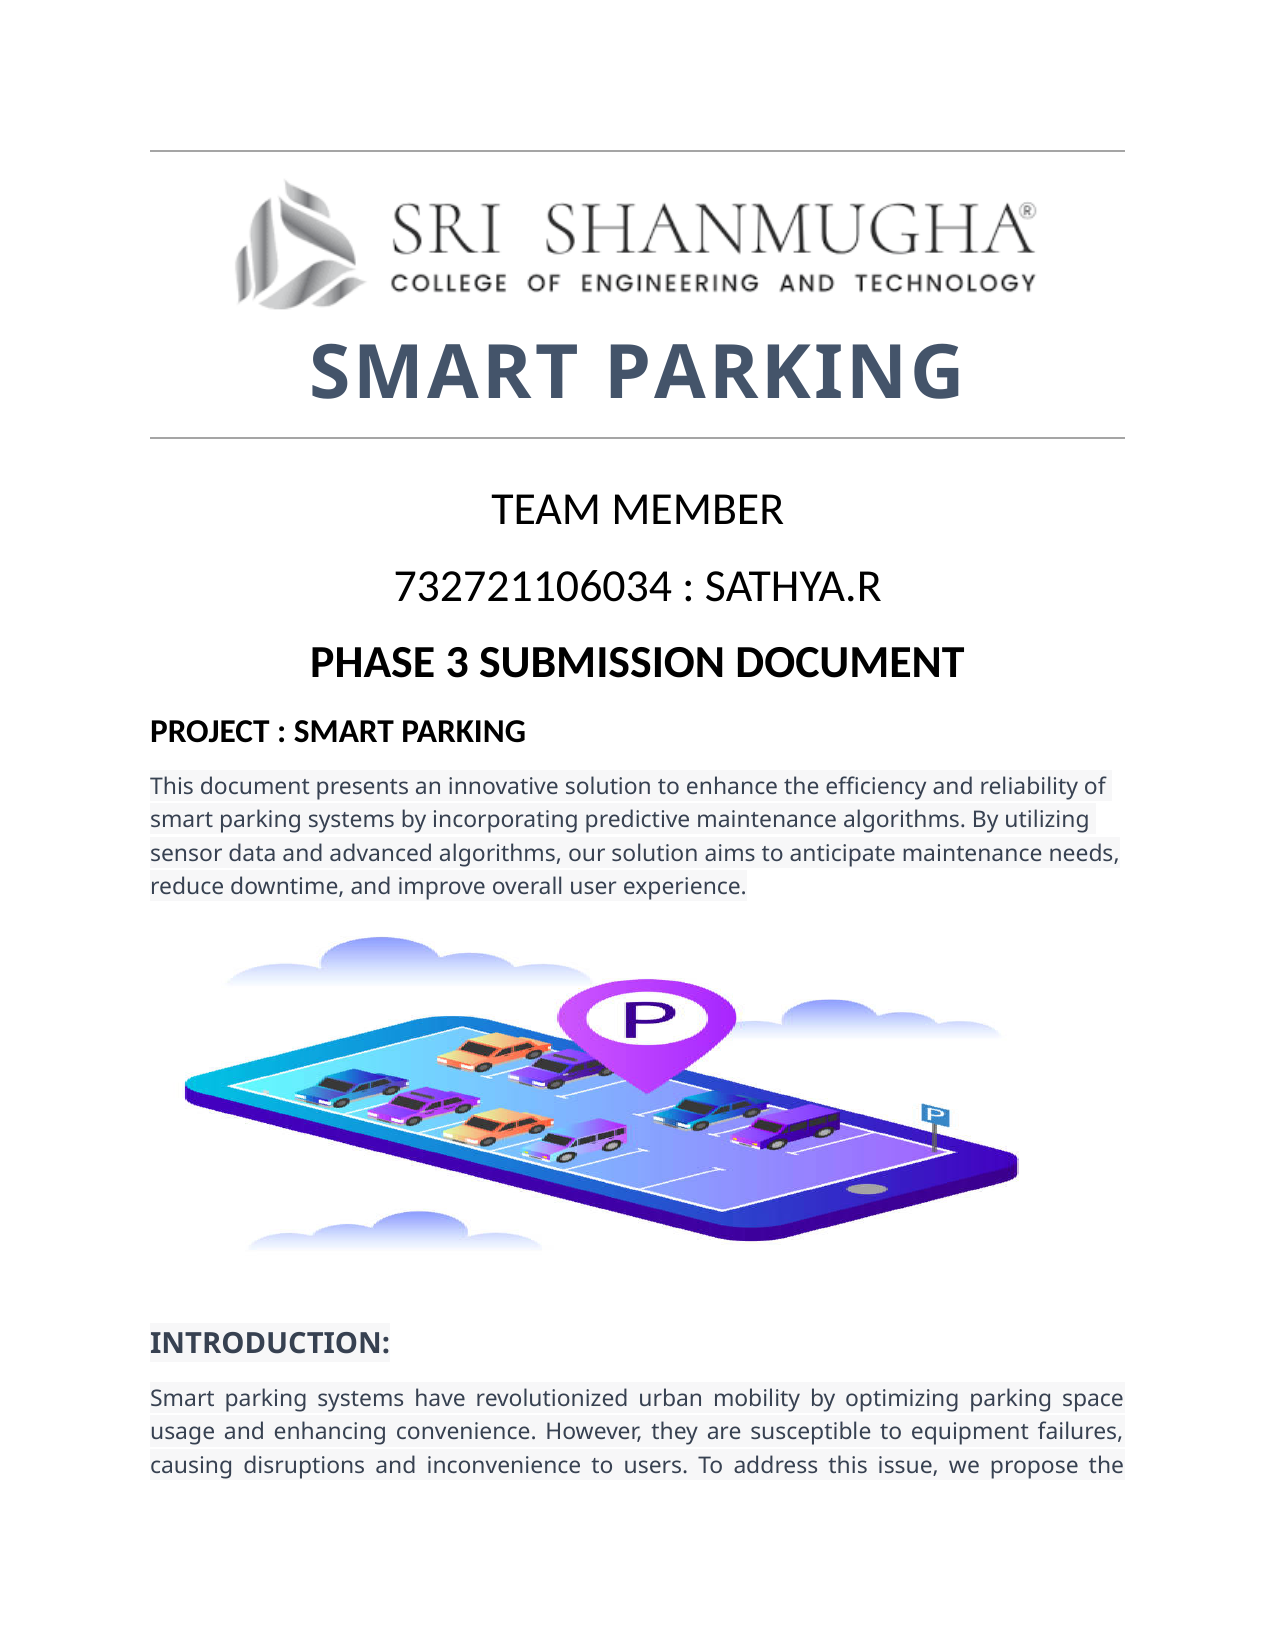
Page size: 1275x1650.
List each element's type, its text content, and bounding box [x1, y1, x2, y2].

text TEAM MEMBER [150, 480, 1125, 536]
text PHASE 3 SUBMISSION DOCUMENT [150, 633, 1125, 689]
title SMART PARKING [150, 300, 1125, 437]
text PROJECT : SMART PARKING [150, 710, 1125, 750]
text This document presents an innovative solution to enhance the efficiency and reliability of smart parking systems by incorporating predictive maintenance algorithms. By utilizing sensor data and advanced algorithms, our solution aims to anticipate maintenance needs, reduce downtime, and improve overall user experience. [150, 770, 1125, 1304]
text 732721106034 : SATHYA.R [150, 557, 1125, 613]
text Smart parking systems have revolutionized urban mobility by optimizing parking space usage and enhancing convenience. However, they are susceptible to equipment failures, causing disruptions and inconvenience to users. To address this issue, we propose the [150, 1382, 1125, 1480]
text INTRODUCTION: [150, 1323, 1125, 1362]
